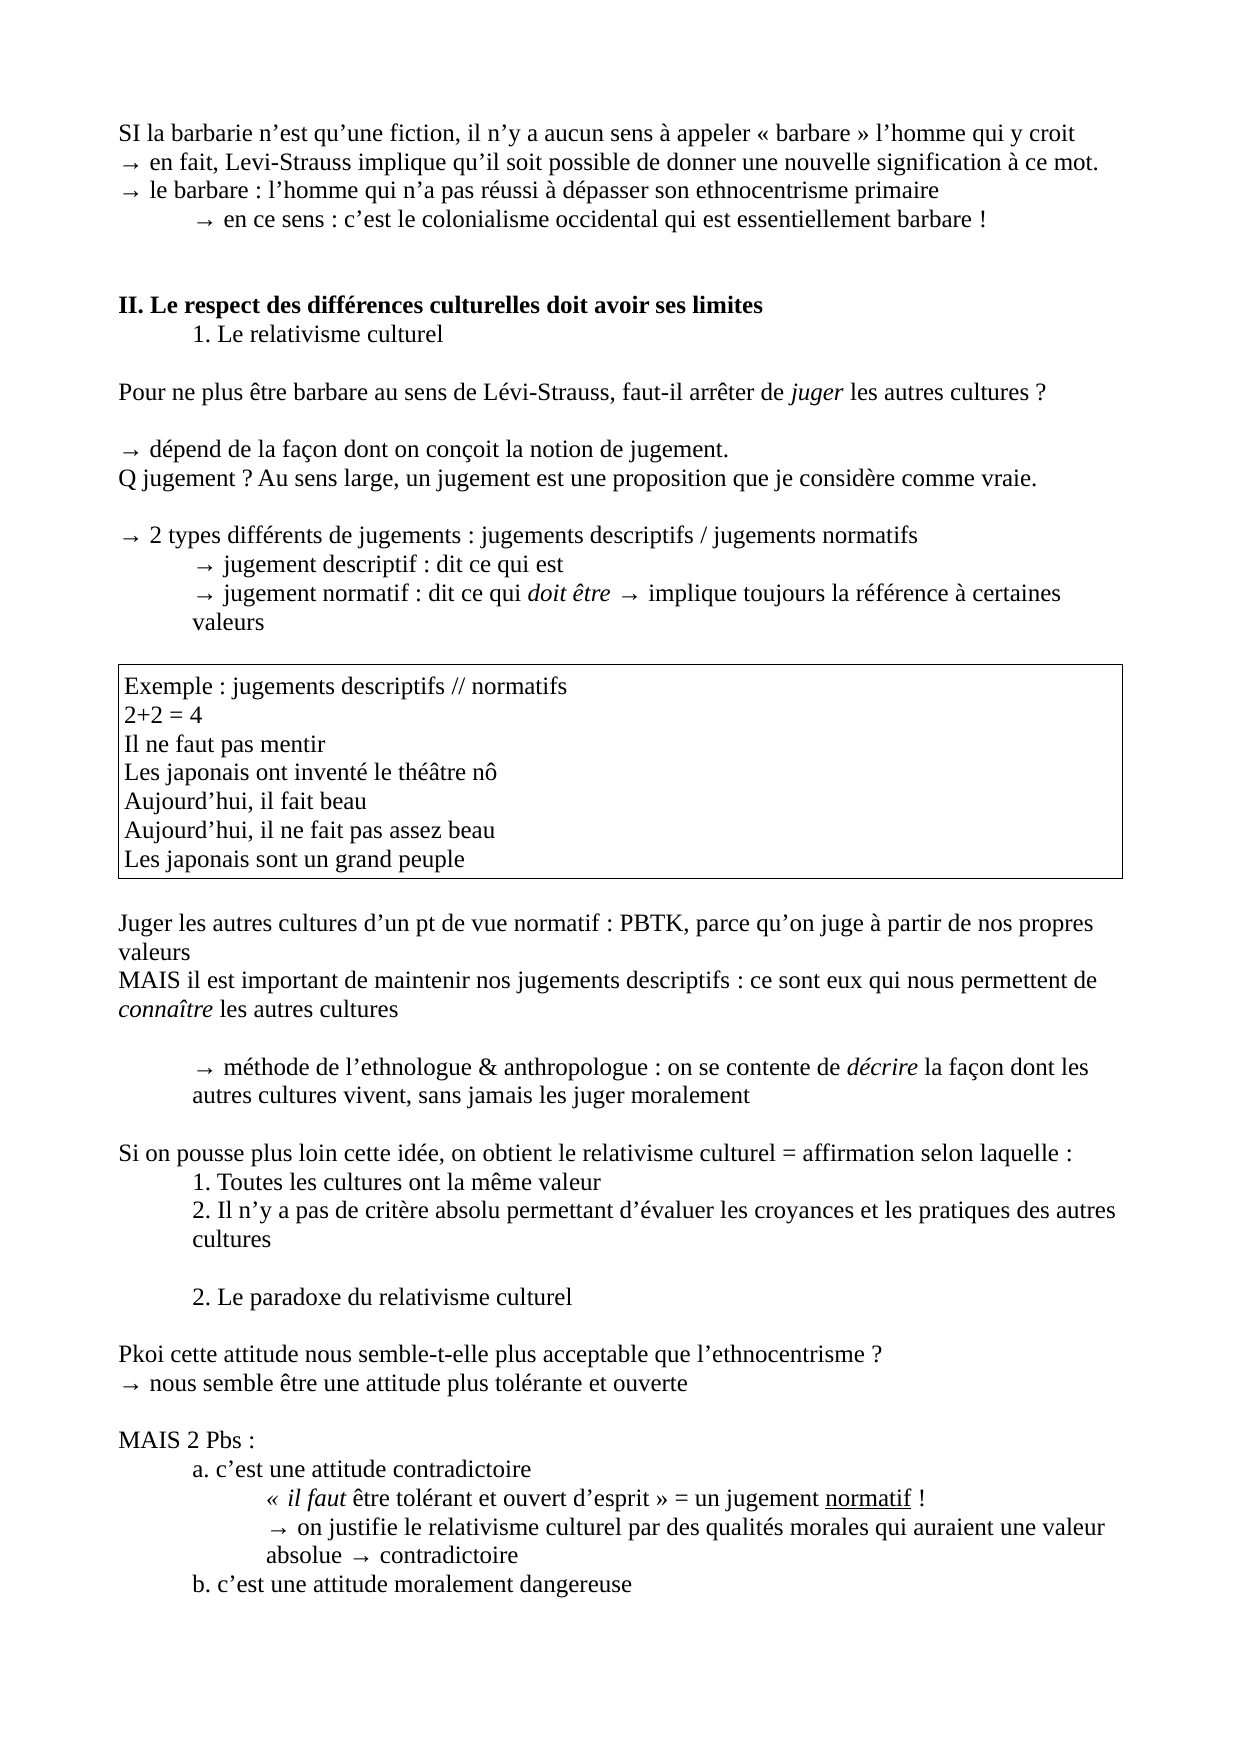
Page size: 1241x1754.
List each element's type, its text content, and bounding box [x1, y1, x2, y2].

text → méthode de l’ethnologue & anthropologue : on se contente de décrire la façon dont les autres cultures vivent, sans jamais les juger moralement [192, 1052, 1122, 1109]
text II. Le respect des différences culturelles doit avoir ses limites [118, 291, 1122, 319]
text Pour ne plus être barbare au sens de Lévi-Strauss, faut-il arrêter de juger les autres cultures ? [118, 377, 1122, 406]
text Si on pousse plus loin cette idée, on obtient le relativisme culturel = affirmation selon laquelle : [118, 1138, 1122, 1167]
text → jugement normatif : dit ce qui doit être → implique toujours la référence à certaines valeurs [192, 578, 1122, 636]
text → le barbare : l’homme qui n’a pas réussi à dépasser son ethnocentrisme primaire [118, 176, 1122, 204]
text « il faut être tolérant et ouvert d’esprit » = un jugement normatif ! [266, 1483, 1122, 1512]
text 2. Il n’y a pas de critère absolu permettant d’évaluer les croyances et les pratiques des autres cultures [192, 1195, 1122, 1253]
text Q jugement ? Au sens large, un jugement est une proposition que je considère comme vraie. [118, 463, 1122, 492]
text MAIS il est important de maintenir nos jugements descriptifs : ce sont eux qui nous permettent de connaître les autres cultures [118, 965, 1122, 1023]
text → en fait, Levi-Strauss implique qu’il soit possible de donner une nouvelle signification à ce mot. [118, 147, 1122, 176]
table_header Exemple : jugements descriptifs // normatifs 2+2 = 4 Il ne faut pas mentir Les japonais ont inventé le théâtre nô Aujourd’hui, il fait beau Aujourd’hui, il ne fait pas assez beau Les japonais sont un grand peuple [119, 665, 1122, 878]
text → nous semble être une attitude plus tolérante et ouverte [118, 1368, 1122, 1397]
text → dépend de la façon dont on conçoit la notion de jugement. [118, 434, 1122, 463]
text SI la barbarie n’est qu’une fiction, il n’y a aucun sens à appeler « barbare » l’homme qui y croit [118, 118, 1122, 147]
text → on justifie le relativisme culturel par des qualités morales qui auraient une valeur absolue → contradictoire [266, 1512, 1122, 1569]
text → 2 types différents de jugements : jugements descriptifs / jugements normatifs [118, 521, 1122, 549]
text 1. Le relativisme culturel [192, 319, 1122, 348]
text → en ce sens : c’est le colonialisme occidental qui est essentiellement barbare ! [118, 204, 1122, 233]
text a. c’est une attitude contradictoire [192, 1454, 1122, 1483]
text b. c’est une attitude moralement dangereuse [192, 1569, 1122, 1598]
text Juger les autres cultures d’un pt de vue normatif : PBTK, parce qu’on juge à partir de nos propres valeurs [118, 908, 1122, 965]
text 2. Le paradoxe du relativisme culturel [118, 1282, 1122, 1310]
text Pkoi cette attitude nous semble-t-elle plus acceptable que l’ethnocentrisme ? [118, 1339, 1122, 1368]
text 1. Toutes les cultures ont la même valeur [192, 1167, 1122, 1195]
text MAIS 2 Pbs : [118, 1425, 1122, 1454]
text → jugement descriptif : dit ce qui est [118, 549, 1122, 578]
